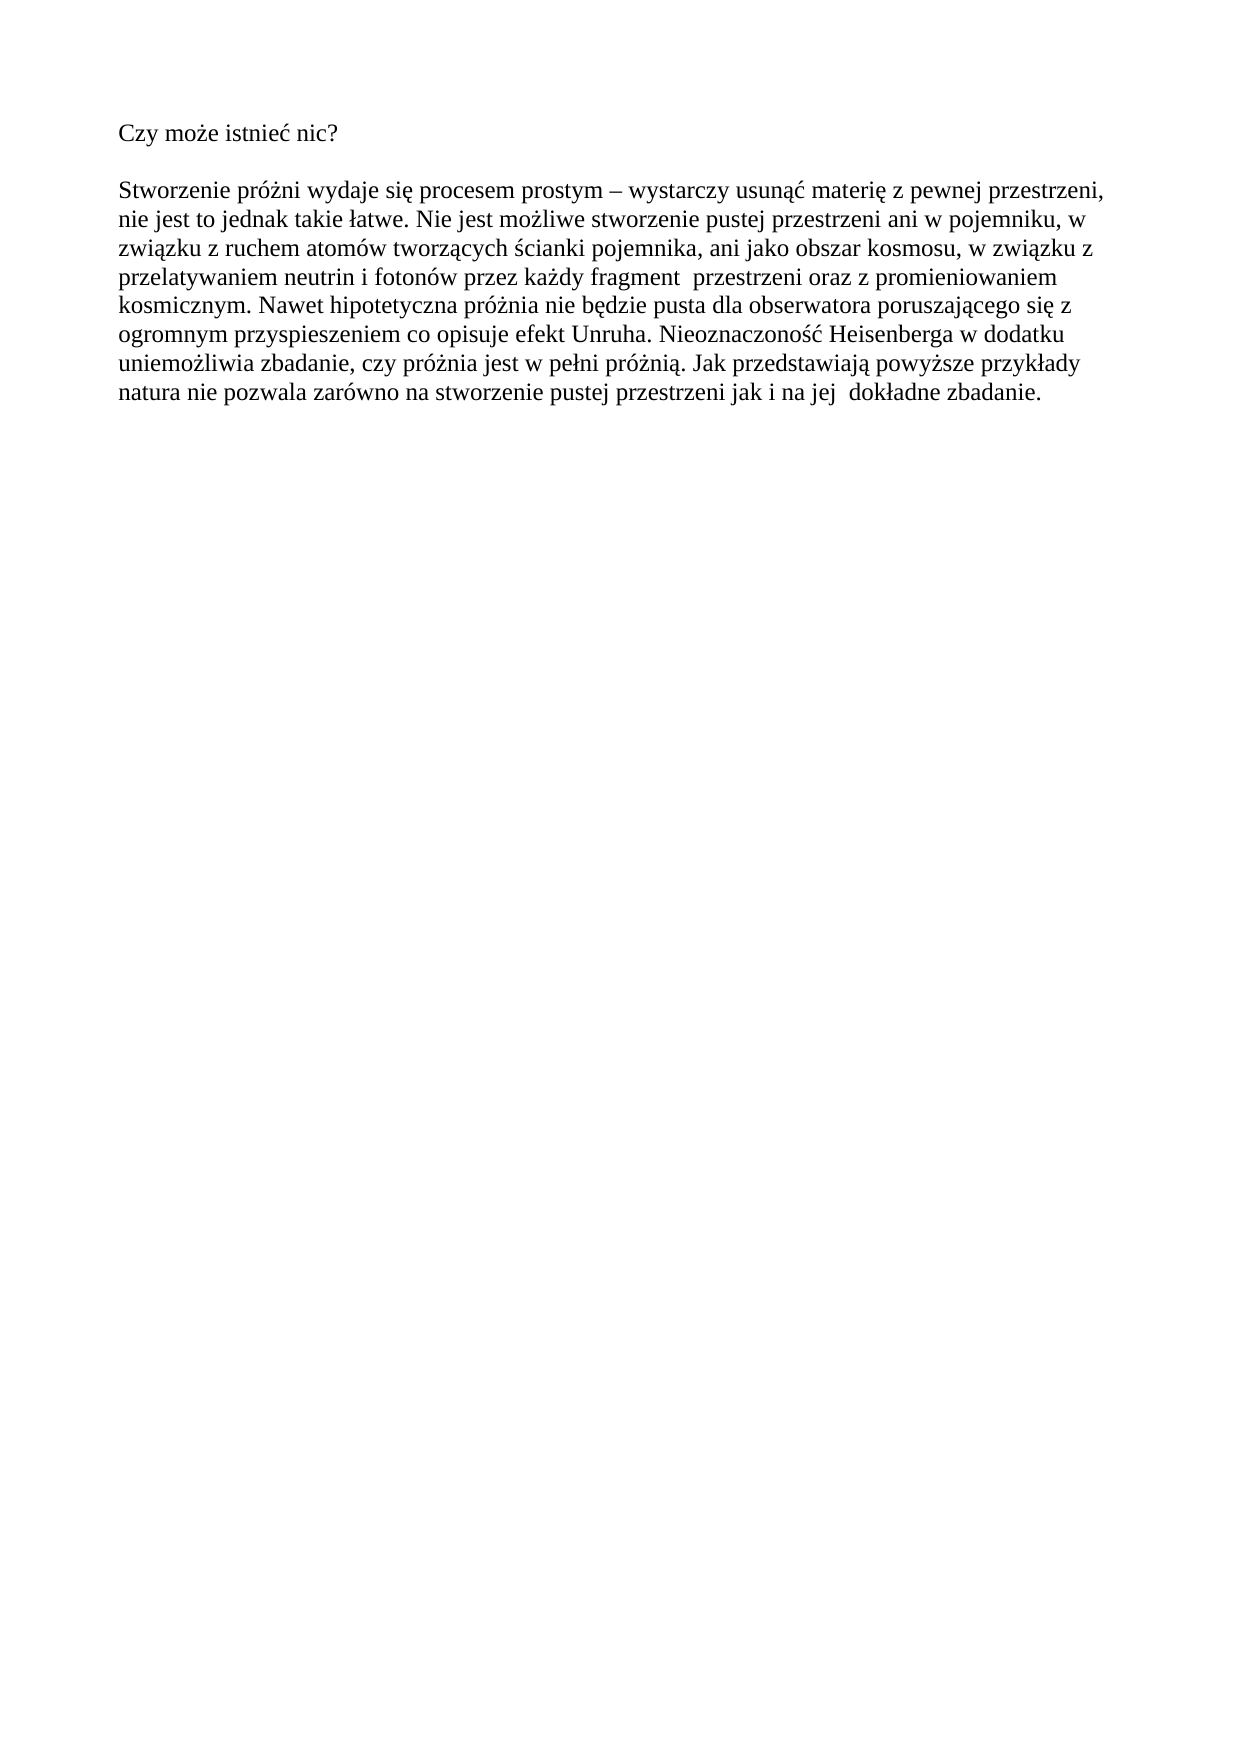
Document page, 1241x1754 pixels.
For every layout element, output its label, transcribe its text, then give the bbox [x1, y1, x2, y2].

text Stworzenie próżni wydaje się procesem prostym – wystarczy usunąć materię z pewnej przestrzeni, nie jest to jednak takie łatwe. Nie jest możliwe stworzenie pustej przestrzeni ani w pojemniku, w związku z ruchem atomów tworzących ścianki pojemnika, ani jako obszar kosmosu, w związku z przelatywaniem neutrin i fotonów przez każdy fragment przestrzeni oraz z promieniowaniem kosmicznym. Nawet hipotetyczna próżnia nie będzie pusta dla obserwatora poruszającego się z ogromnym przyspieszeniem co opisuje efekt Unruha. Nieoznaczoność Heisenberga w dodatku uniemożliwia zbadanie, czy próżnia jest w pełni próżnią. Jak przedstawiają powyższe przykłady natura nie pozwala zarówno na stworzenie pustej przestrzeni jak i na jej dokładne zbadanie. [118, 176, 1122, 406]
text Czy może istnieć nic? [118, 118, 1122, 147]
